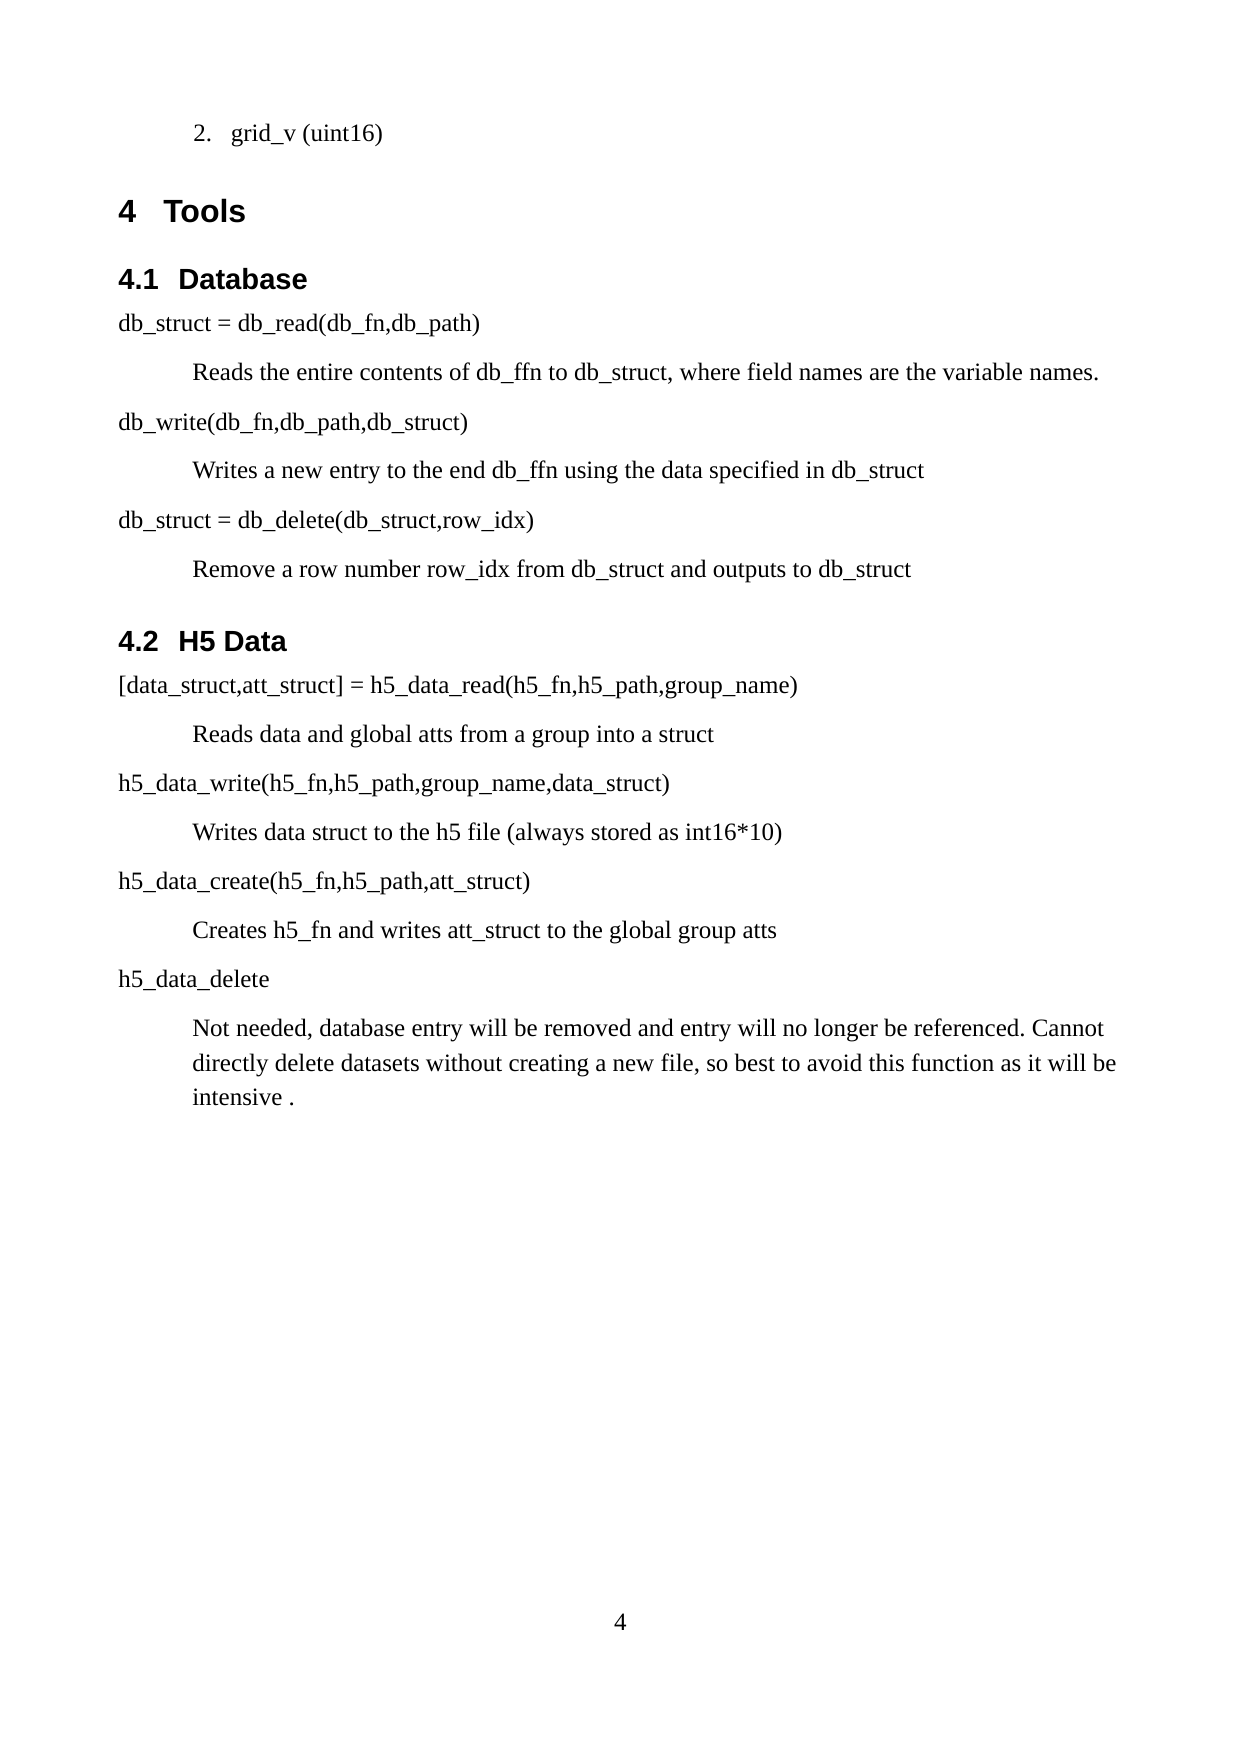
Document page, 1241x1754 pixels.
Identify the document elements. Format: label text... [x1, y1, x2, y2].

list grid_v (uint16) [193, 118, 1122, 147]
text Writes a new entry to the end db_ffn using the data specified in db_struct [192, 456, 1122, 484]
text Reads data and global atts from a group into a struct [118, 719, 1122, 747]
text Not needed, database entry will be removed and entry will no longer be referenced. Cannot directly delete datasets without creating a new file, so best to avoid this function as it will be intensive . [192, 1013, 1122, 1111]
text h5_data_delete [118, 964, 1122, 993]
text Remove a row number row_idx from db_struct and outputs to db_struct [192, 554, 1122, 582]
subtitle Tools [118, 192, 1122, 229]
text Creates h5_fn and writes att_struct to the global group atts [118, 915, 1122, 944]
text [data_struct,att_struct] = h5_data_read(h5_fn,h5_path,group_name) [118, 670, 1122, 698]
text Reads the entire contents of db_ffn to db_struct, where field names are the variable names. [192, 357, 1122, 386]
text db_write(db_fn,db_path,db_struct) [118, 407, 1122, 435]
text db_struct = db_delete(db_struct,row_idx) [118, 505, 1122, 533]
subtitle H5 Data [118, 624, 1122, 657]
text db_struct = db_read(db_fn,db_path) [118, 308, 1122, 337]
text Writes data struct to the h5 file (always stored as int16*10) [118, 817, 1122, 846]
subtitle Database [118, 262, 1122, 296]
text h5_data_create(h5_fn,h5_path,att_struct) [118, 866, 1122, 895]
text h5_data_write(h5_fn,h5_path,group_name,data_struct) [118, 768, 1122, 797]
